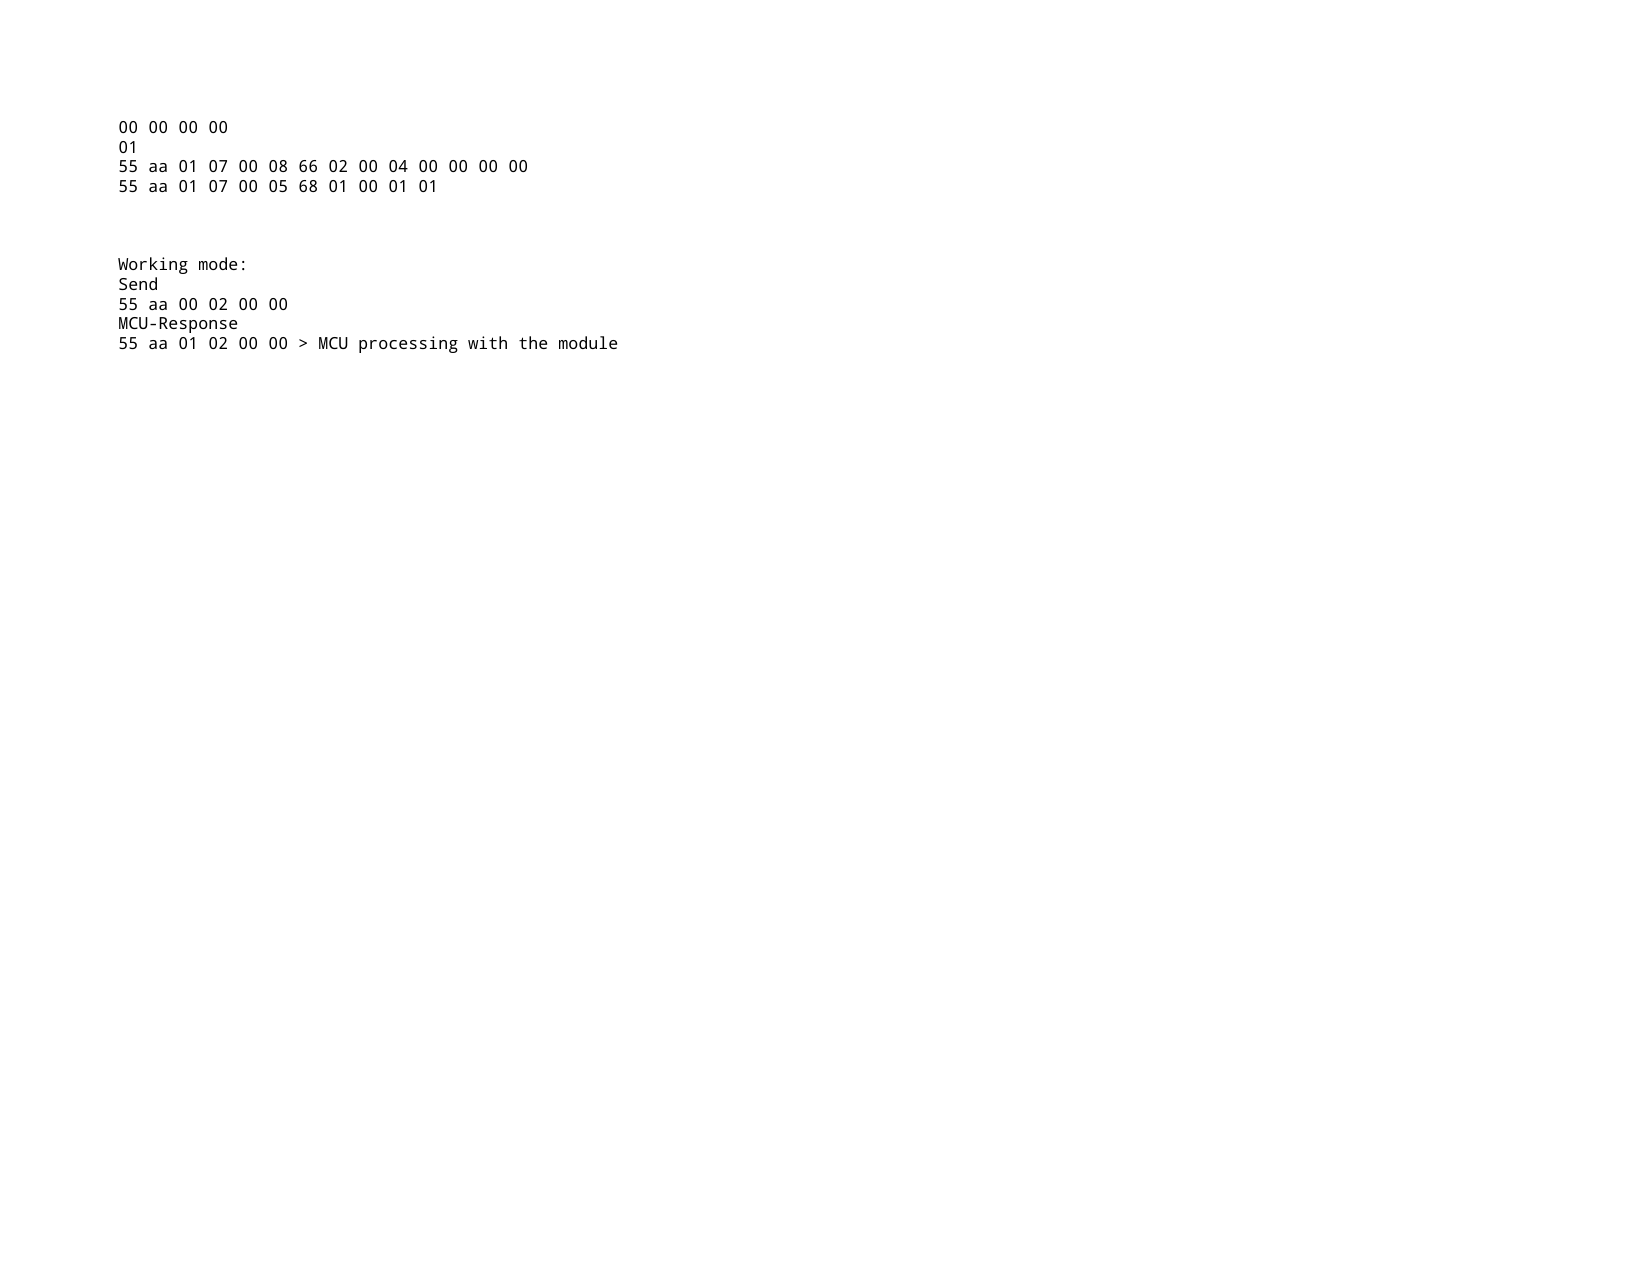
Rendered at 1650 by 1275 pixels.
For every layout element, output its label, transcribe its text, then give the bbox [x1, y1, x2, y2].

text Working mode: [118, 255, 1532, 275]
text 01 [118, 138, 1532, 157]
text 00 00 00 00 [118, 118, 1532, 138]
text MCU-Response [118, 314, 1532, 333]
text 55 aa 00 02 00 00 [118, 294, 1532, 314]
text 55 aa 01 07 00 05 68 01 00 01 01 [118, 177, 1532, 196]
text Send [118, 275, 1532, 294]
text 55 aa 01 07 00 08 66 02 00 04 00 00 00 00 [118, 157, 1532, 177]
text 55 aa 01 02 00 00 > MCU processing with the module [118, 333, 1532, 353]
